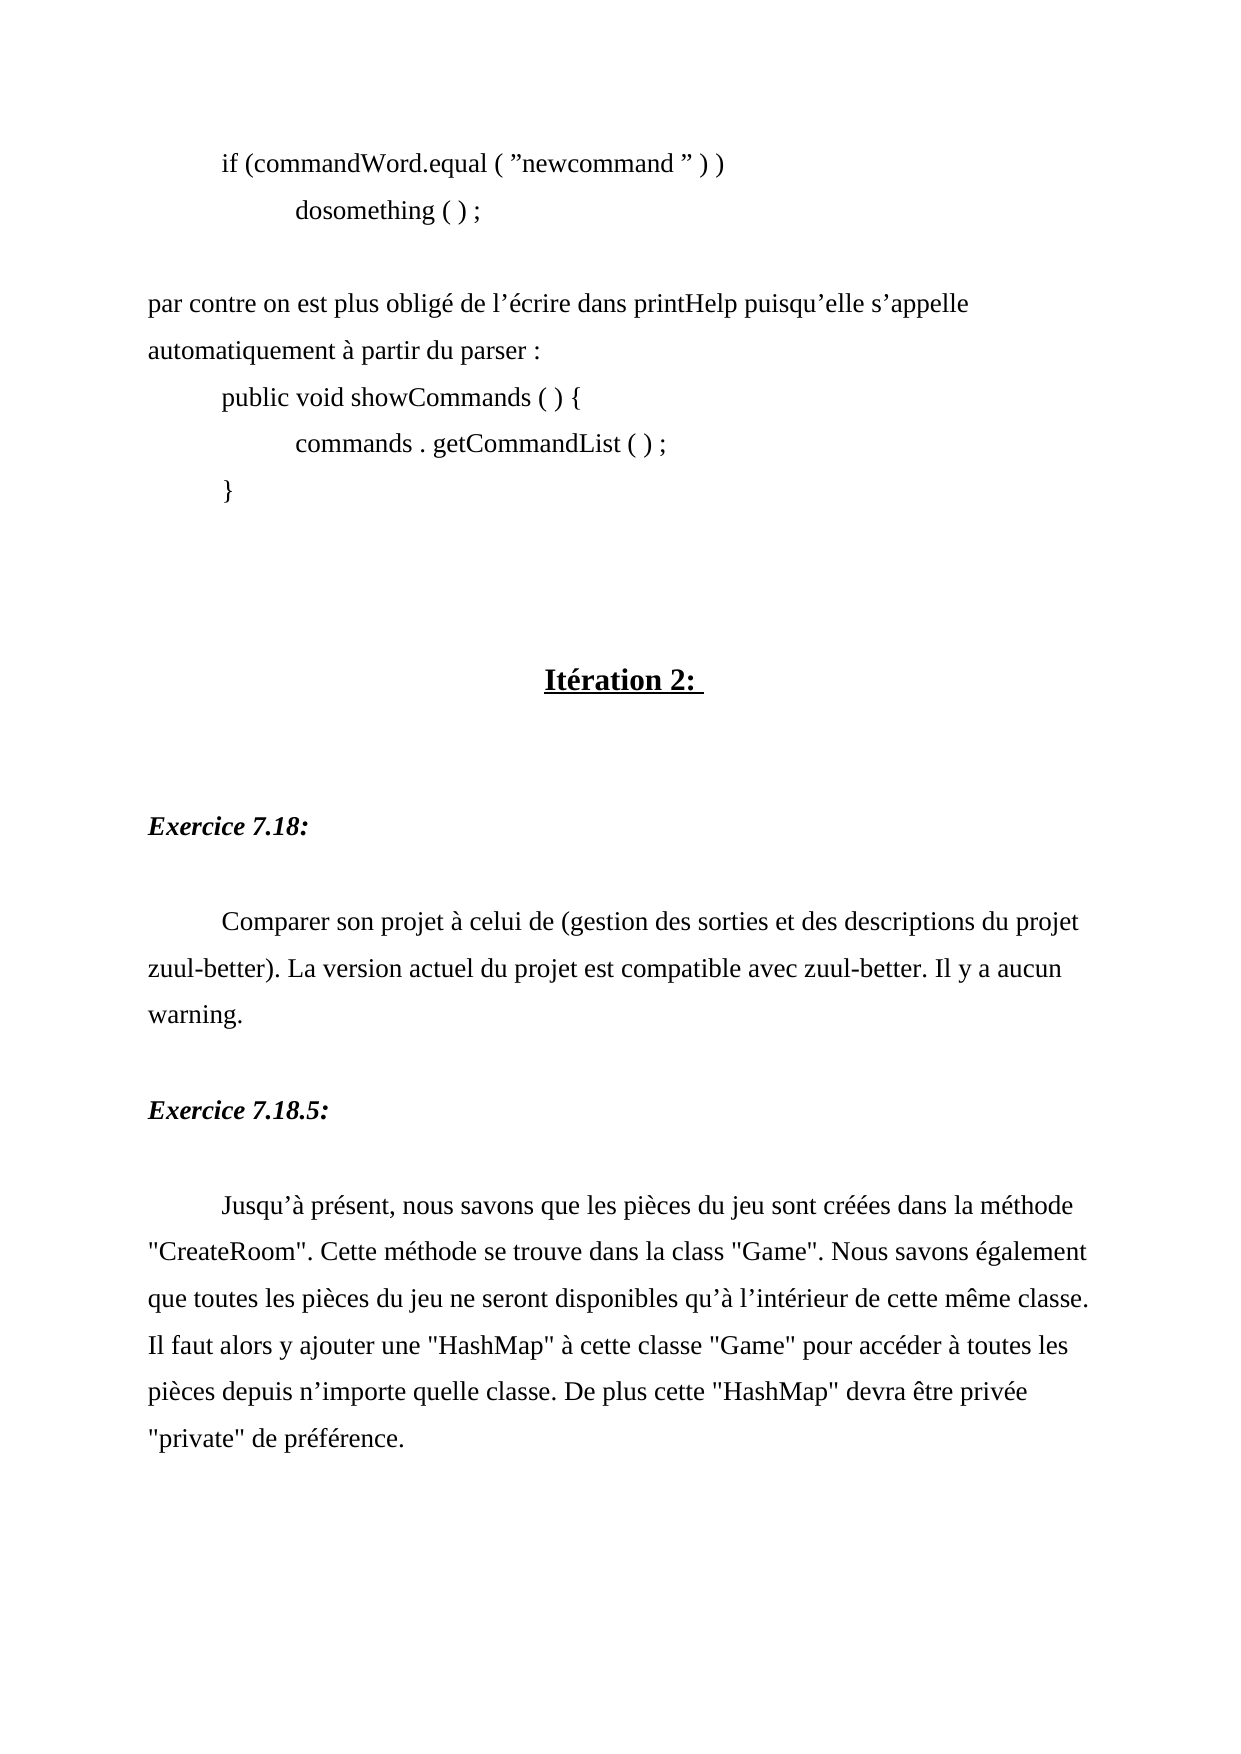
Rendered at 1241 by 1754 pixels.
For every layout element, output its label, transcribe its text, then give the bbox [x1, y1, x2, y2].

text par contre on est plus obligé de l’écrire dans printHelp puisqu’elle s’appelle [148, 288, 1093, 319]
text public void showCommands ( ) { [148, 381, 1093, 412]
text } [148, 474, 1093, 505]
text if (commandWord.equal ( ”newcommand ” ) ) [148, 148, 1093, 179]
text Comparer son projet à celui de (gestion des sorties et des descriptions du projet zuul-better). La version actuel du projet est compatible avec zuul-better. Il y a aucun warning. [148, 905, 1093, 1029]
text Exercice 7.18.5: [148, 1092, 1093, 1125]
text dosomething ( ) ; [148, 194, 1093, 225]
text Itération 2: [148, 661, 1093, 697]
text automatiquement à partir du parser : [148, 334, 1093, 365]
text Jusqu’à présent, nous savons que les pièces du jeu sont créées dans la méthode "CreateRoom". Cette méthode se trouve dans la class "Game". Nous savons également que toutes les pièces du jeu ne seront disponibles qu’à l’intérieur de cette même classe. Il faut alors y ajouter une "HashMap" à cette classe "Game" pour accéder à toutes les pièces depuis n’importe quelle classe. De plus cette "HashMap" devra être privée "private" de préférence. [148, 1189, 1093, 1453]
text Exercice 7.18: [148, 808, 1093, 842]
text commands . getCommandList ( ) ; [148, 428, 1093, 459]
